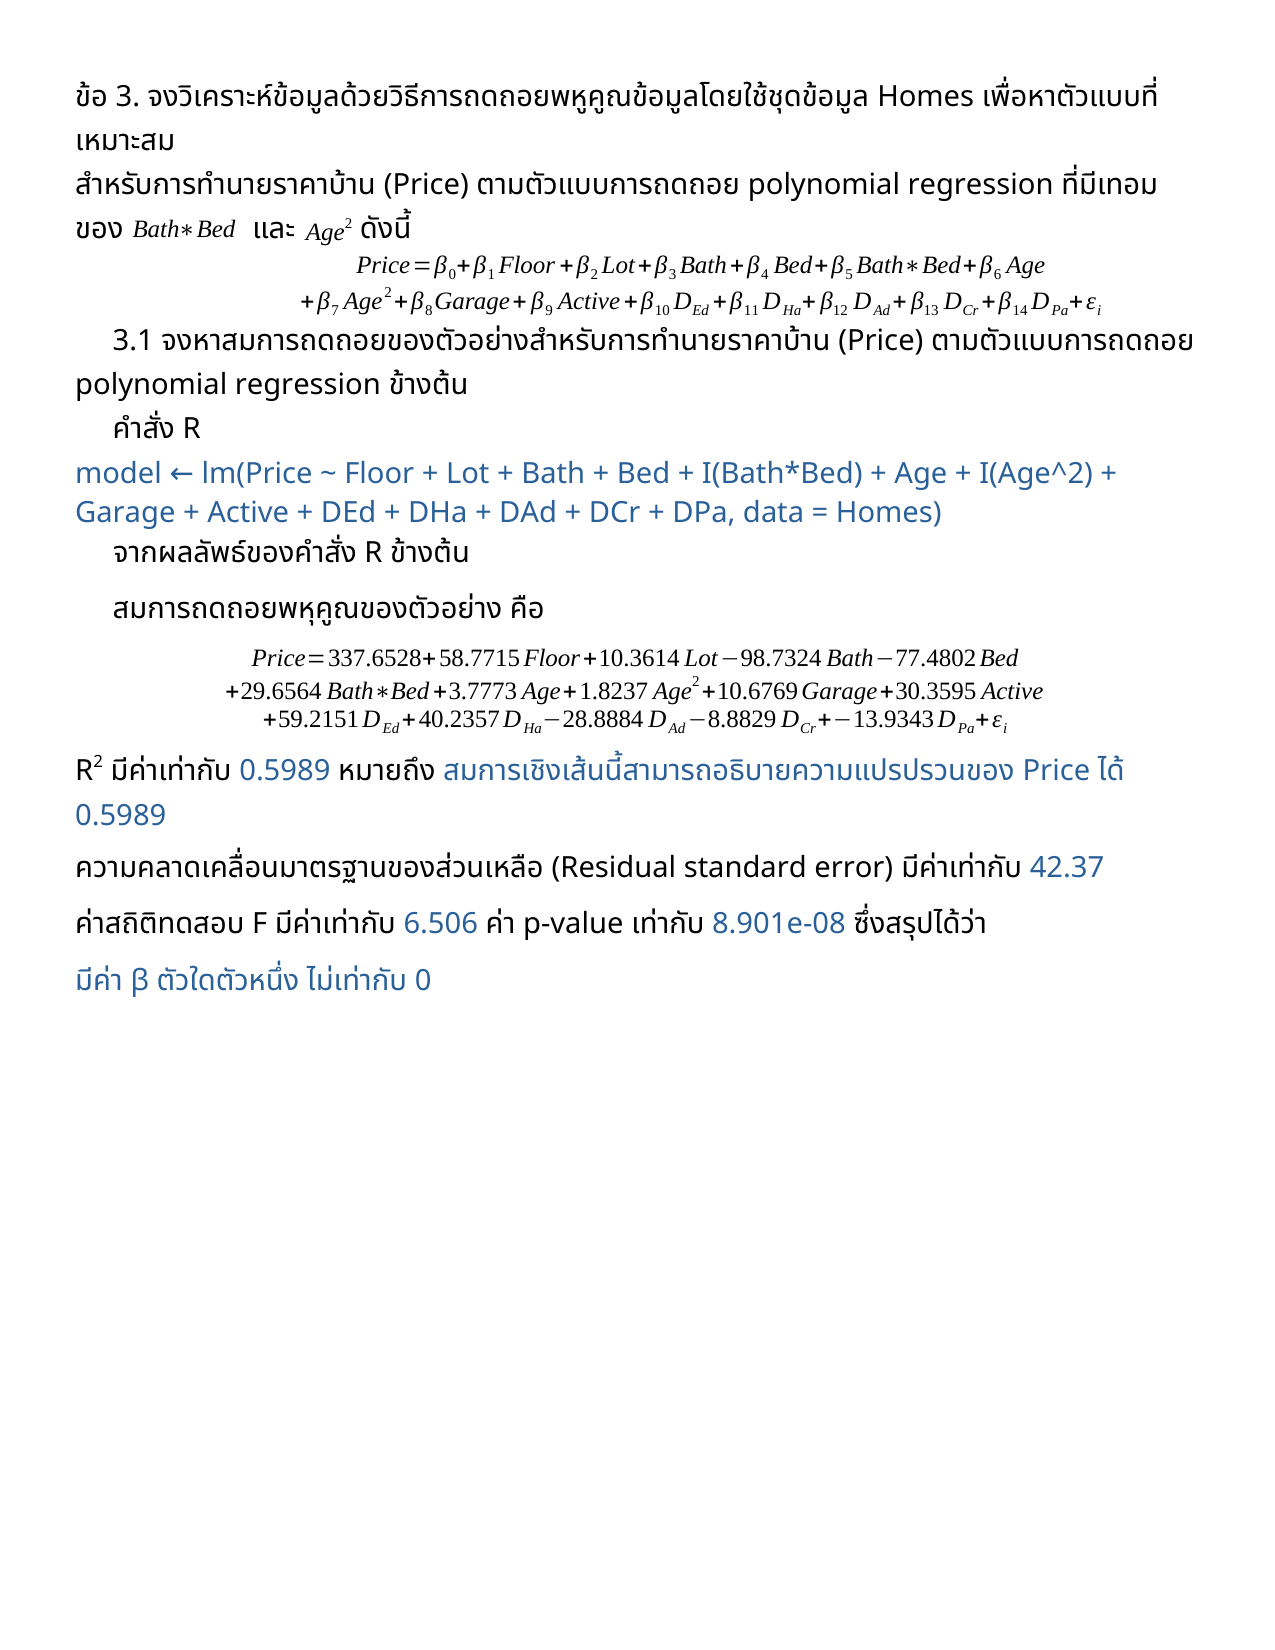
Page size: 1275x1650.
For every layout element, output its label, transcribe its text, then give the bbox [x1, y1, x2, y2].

text R2 มีค่าเท่ากับ 0.5989 หมายถึง สมการเชิงเส้นนี้สามารถอธิบายความแปรปรวนของ Price ได้ 0.5989 [75, 749, 1200, 833]
text คำสั่ง R [75, 408, 1200, 452]
text จากผลลัพธ์ของคำสั่ง R ข้างต้น [75, 531, 1200, 576]
text สมการถดถอยพหุคูณของตัวอย่าง คือ [75, 588, 1200, 632]
text model ← lm(Price ~ Floor + Lot + Bath + Bed + I(Bath*Bed) + Age + I(Age^2) + Garage + Active + DEd + DHa + DAd + DCr + DPa, data = Homes) [75, 452, 1200, 531]
text 3.1 จงหาสมการถดถอยของตัวอย่างสำหรับการทำนายราคาบ้าน (Price) ตามตัวแบบการถดถอย polynomial regression ข้างต้น [75, 319, 1200, 408]
text สำหรับการทำนายราคาบ้าน (Price) ตามตัวแบบการถดถอย polynomial regression ที่มีเทอมของ และ ดังนี้ [75, 163, 1200, 252]
text มีค่า β ตัวใดตัวหนึ่ง ไม่เท่ากับ 0 [75, 959, 1200, 1004]
text ข้อ 3. จงวิเคราะห์ข้อมูลด้วยวิธีการถดถอยพหูคูณข้อมูลโดยใช้ชุดข้อมูล Homes เพื่อหาตัวแบบที่เหมาะสม [75, 75, 1200, 163]
text ค่าสถิติทดสอบ F มีค่าเท่ากับ 6.506 ค่า p-value เท่ากับ 8.901e-08 ซึ่งสรุปได้ว่า [75, 903, 1200, 947]
text ความคลาดเคลื่อนมาตรฐานของส่วนเหลือ (Residual standard error) มีค่าเท่ากับ 42.37 [75, 846, 1200, 890]
